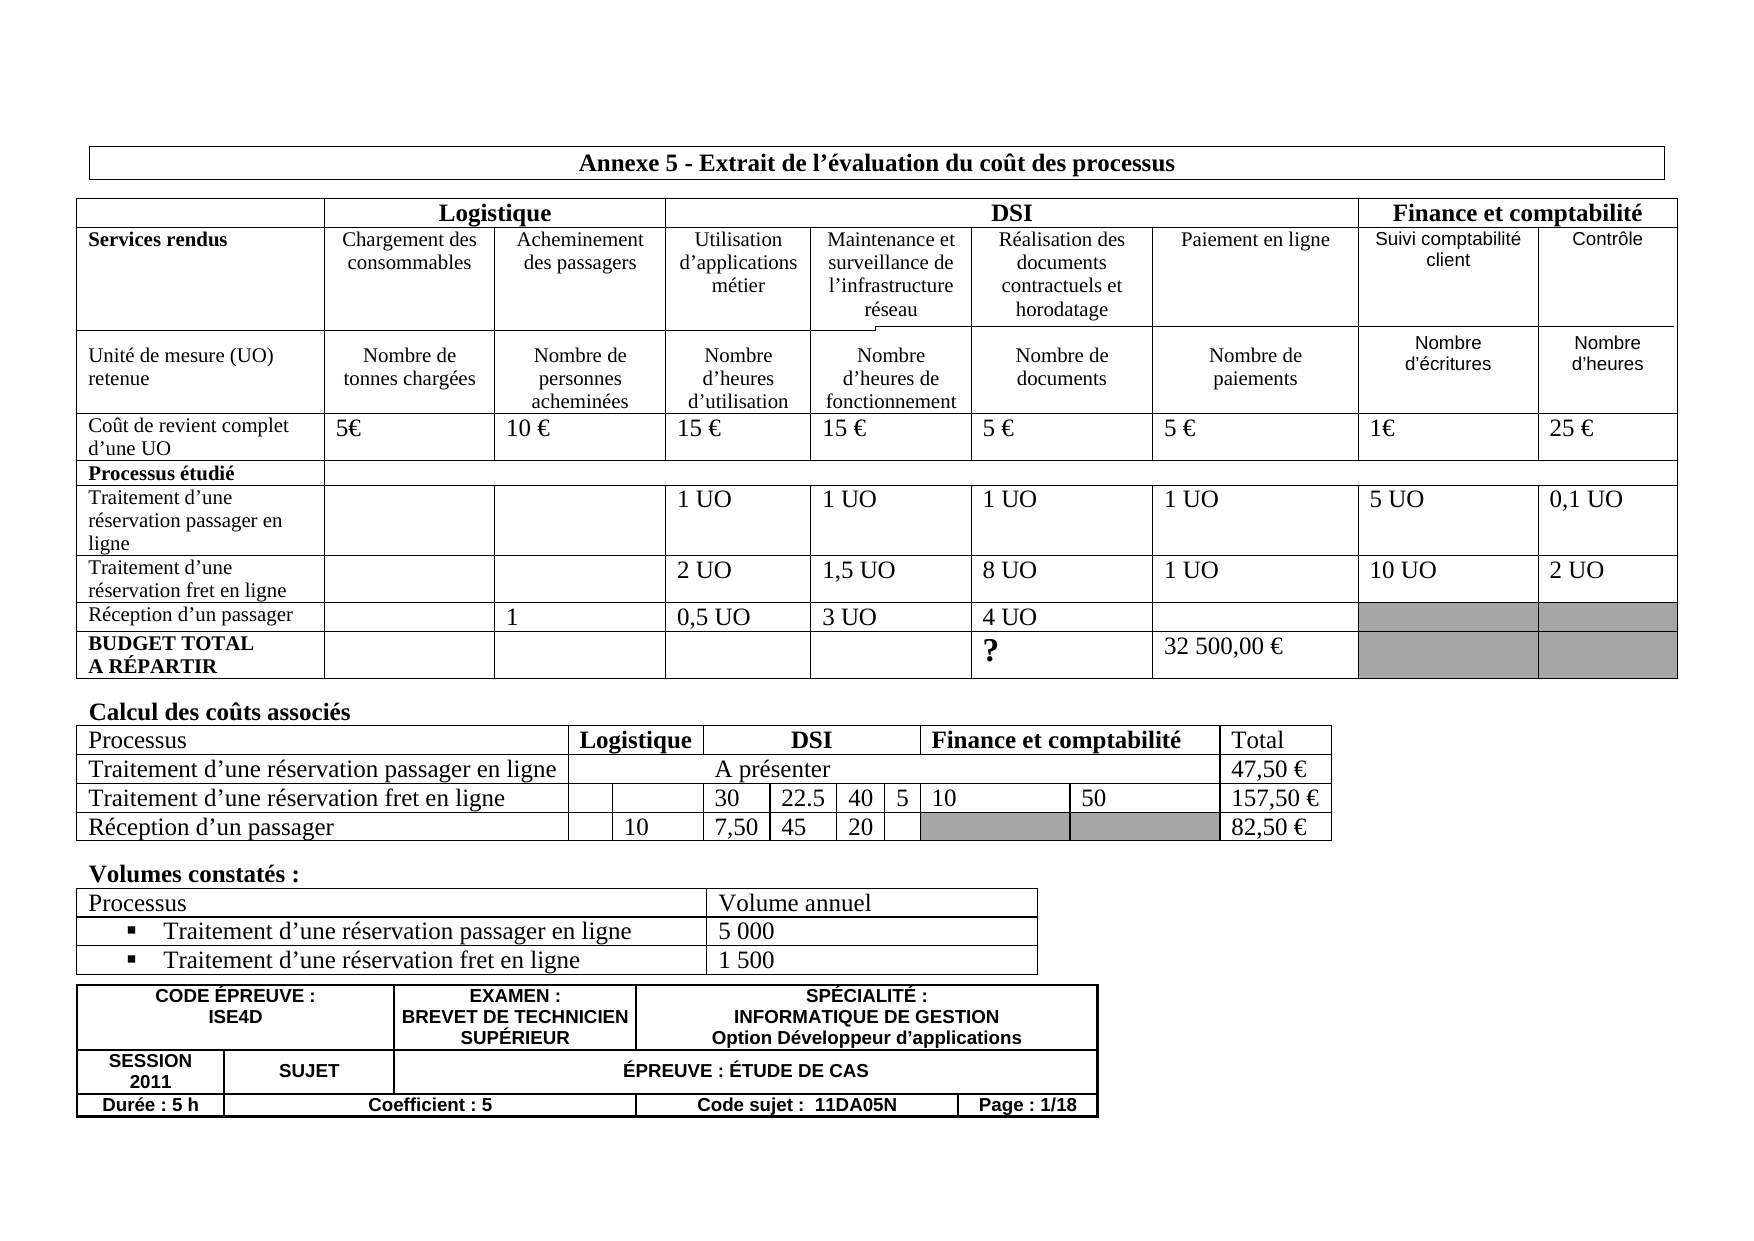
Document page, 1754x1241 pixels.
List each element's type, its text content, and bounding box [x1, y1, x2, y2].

table_cell 40 [837, 784, 884, 812]
table_cell 7,50 [704, 813, 769, 840]
text Volumes constatés : [89, 860, 1665, 888]
table_cell 1€ [1359, 414, 1538, 460]
table_cell Traitement d’une réservation fret en ligne [77, 556, 324, 602]
table_cell 10 [613, 813, 703, 840]
table_cell 30 [704, 784, 769, 812]
table_cell [1153, 603, 1358, 631]
table_cell 2 UO [666, 556, 810, 602]
table_cell BUDGET TOTAL A RÉPARTIR [77, 632, 324, 678]
table_cell Traitement d’une réservation passager en ligne [77, 486, 324, 555]
table_cell [495, 556, 665, 602]
table_cell Traitement d’une réservation passager en ligne [77, 918, 706, 945]
table_cell Nombre de documents [972, 327, 1152, 413]
table_cell [885, 813, 920, 840]
table_cell [325, 556, 494, 602]
table_cell 1 UO [1153, 486, 1358, 555]
table_cell Nombre de tonnes chargées [325, 331, 494, 413]
table_cell Paiement en ligne [1153, 228, 1358, 326]
table_cell 20 [837, 813, 884, 840]
table_header Processus [77, 889, 706, 916]
table_cell 15 € [811, 414, 971, 460]
table_cell [1539, 603, 1677, 631]
table_header [77, 199, 324, 227]
table_cell [569, 813, 612, 840]
table_cell 5 € [972, 414, 1152, 460]
table_cell 32 500,00 € [1153, 632, 1358, 678]
table_cell Utilisation d’applications métier [666, 228, 810, 330]
text Annexe 5 - Extrait de l’évaluation du coût des processus [90, 147, 1664, 179]
table_header Logistique [569, 726, 703, 754]
table_cell Nombre d’heures de fonctionnement [811, 327, 971, 413]
table_cell [613, 784, 703, 812]
table_cell Processus étudié [77, 461, 324, 484]
table_header Volume annuel [707, 889, 1037, 916]
table_cell 5€ [325, 414, 494, 460]
table_cell [1071, 813, 1219, 840]
table_cell 15 € [666, 414, 810, 460]
table_cell [569, 784, 612, 812]
table_cell Nombre d’écritures [1359, 327, 1538, 413]
table_cell Traitement d’une réservation fret en ligne [77, 946, 706, 974]
table_cell 3 UO [811, 603, 971, 631]
table_header Finance et comptabilité [1359, 199, 1677, 227]
table_cell Réception d’un passager [77, 813, 568, 840]
table_cell 0,5 UO [666, 603, 810, 631]
table_cell 5 [885, 784, 920, 812]
table_cell Réalisation des documents contractuels et horodatage [972, 228, 1152, 326]
table_cell [325, 461, 1677, 484]
table_cell 1 UO [1153, 556, 1358, 602]
table_cell [325, 486, 494, 555]
table_cell [666, 632, 810, 678]
table_cell Coût de revient complet d’une UO [77, 414, 324, 460]
table_cell 0,1 UO [1539, 486, 1677, 555]
table_cell [1359, 632, 1538, 678]
table_cell [1359, 603, 1538, 631]
table_header DSI [704, 726, 920, 754]
table_cell Suivi comptabilité client [1359, 228, 1538, 326]
table_cell [325, 603, 494, 631]
table_cell 25 € [1539, 414, 1677, 460]
table_header Total [1221, 726, 1331, 754]
table_cell Traitement d’une réservation passager en ligne [77, 755, 568, 783]
table_cell [495, 632, 665, 678]
table_cell 5 UO [1359, 486, 1538, 555]
table_cell 1,5 UO [811, 556, 971, 602]
table_cell Contrôle Nombre d’heures [1539, 228, 1677, 413]
table_cell [495, 486, 665, 555]
table_cell 50 [1071, 784, 1219, 812]
table_header Processus [77, 726, 568, 754]
table_cell Acheminement des passagers [495, 228, 665, 330]
table_cell 10 UO [1359, 556, 1538, 602]
table_cell 5 000 [707, 918, 1037, 945]
table_header Finance et comptabilité [921, 726, 1219, 754]
table_cell 82,50 € [1221, 813, 1331, 840]
text Calcul des coûts associés [89, 698, 1665, 725]
table_cell Nombre de paiements [1153, 327, 1358, 413]
table_cell Chargement des consommables [325, 228, 494, 330]
table_cell [811, 632, 971, 678]
table_cell 10 [921, 784, 1069, 812]
table_cell 8 UO [972, 556, 1152, 602]
table_cell [921, 813, 1069, 840]
table_cell 45 [771, 813, 836, 840]
table_cell [920, 755, 1219, 783]
table_cell Unité de mesure (UO) retenue [77, 331, 324, 413]
table_header Logistique [325, 199, 665, 227]
table_cell 1 UO [972, 486, 1152, 555]
table_cell 47,50 € [1221, 755, 1331, 783]
table_cell 22.5 [771, 784, 836, 812]
table_cell ? [972, 632, 1152, 678]
table_cell 1 500 [707, 946, 1037, 974]
table_cell 5 € [1153, 414, 1358, 460]
table_cell 1 UO [811, 486, 971, 555]
table_cell Maintenance et surveillance de l’infrastructure réseau [811, 228, 971, 330]
table_cell Services rendus [77, 228, 324, 330]
table_cell Traitement d’une réservation fret en ligne [77, 784, 568, 812]
table_cell [569, 755, 703, 783]
table_cell 4 UO [972, 603, 1152, 631]
table_cell Nombre de personnes acheminées [495, 331, 665, 413]
table_cell 157,50 € [1221, 784, 1331, 812]
table_cell 10 € [495, 414, 665, 460]
table_cell 1 [495, 603, 665, 631]
table_header DSI [666, 199, 1358, 227]
table_cell Nombre d’heures d’utilisation [666, 331, 810, 413]
table_cell A présenter [703, 755, 920, 783]
table_cell [325, 632, 494, 678]
table_cell [1539, 632, 1677, 678]
table_cell 1 UO [666, 486, 810, 555]
table_cell Réception d’un passager [77, 603, 324, 631]
table_cell 2 UO [1539, 556, 1677, 602]
